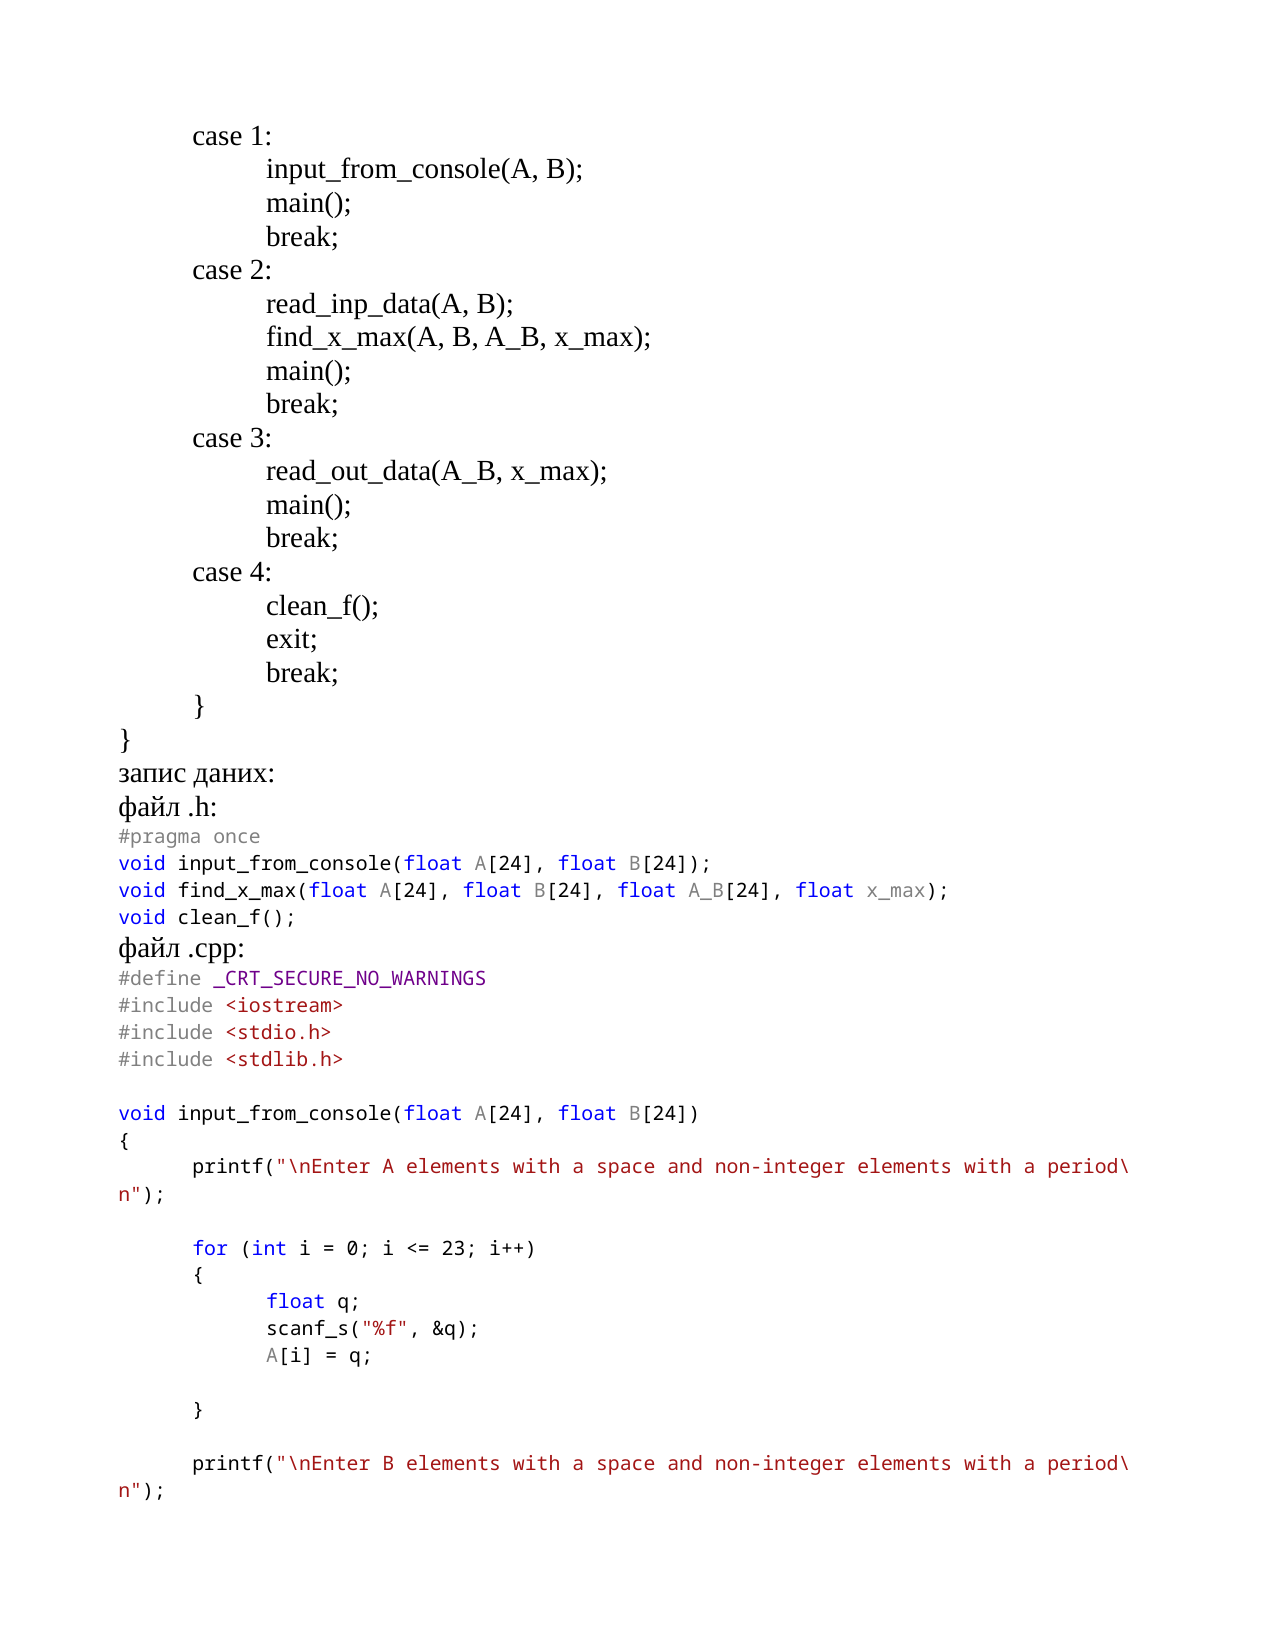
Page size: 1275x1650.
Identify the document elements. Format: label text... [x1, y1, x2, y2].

text printf("\nEnter A elements with a space and non-integer elements with a period\n"); [118, 1153, 1157, 1207]
text #include <stdio.h> [118, 1018, 1157, 1045]
text { [118, 1126, 1157, 1153]
text } [118, 1396, 1157, 1423]
text main(); [118, 353, 1157, 386]
text read_inp_data(A, B); [118, 286, 1157, 319]
text case 1: [118, 118, 1157, 152]
text void input_from_console(float A[24], float B[24]); [118, 849, 1157, 876]
text break; [118, 655, 1157, 688]
text запис даних: [118, 755, 1157, 789]
text case 4: [118, 554, 1157, 588]
text scanf_s("%f", &q); [118, 1315, 1157, 1342]
text void find_x_max(float A[24], float B[24], float A_B[24], float x_max); [118, 876, 1157, 903]
text case 3: [118, 420, 1157, 453]
text #include <stdlib.h> [118, 1045, 1157, 1072]
text #include <iostream> [118, 991, 1157, 1018]
text find_x_max(A, B, A_B, x_max); [118, 319, 1157, 353]
text main(); [118, 185, 1157, 219]
text файл .h: [118, 789, 1157, 822]
text printf("\nEnter B elements with a space and non-integer elements with a period\n"); [118, 1449, 1157, 1503]
text { [118, 1261, 1157, 1288]
text input_from_console(A, B); [118, 152, 1157, 185]
text exit; [118, 621, 1157, 655]
text A[i] = q; [118, 1342, 1157, 1369]
text case 2: [118, 252, 1157, 286]
text read_out_data(A_B, x_max); [118, 453, 1157, 487]
text void clean_f(); [118, 903, 1157, 930]
text main(); [118, 487, 1157, 521]
text break; [118, 219, 1157, 252]
text файл .cpp: [118, 930, 1157, 964]
text } [118, 688, 1157, 722]
text #define _CRT_SECURE_NO_WARNINGS [118, 964, 1157, 991]
text float q; [118, 1288, 1157, 1315]
text } [118, 722, 1157, 755]
text break; [118, 386, 1157, 420]
text void input_from_console(float A[24], float B[24]) [118, 1099, 1157, 1126]
text break; [118, 521, 1157, 554]
text clean_f(); [118, 588, 1157, 621]
text for (int i = 0; i <= 23; i++) [118, 1234, 1157, 1261]
text #pragma once [118, 822, 1157, 849]
